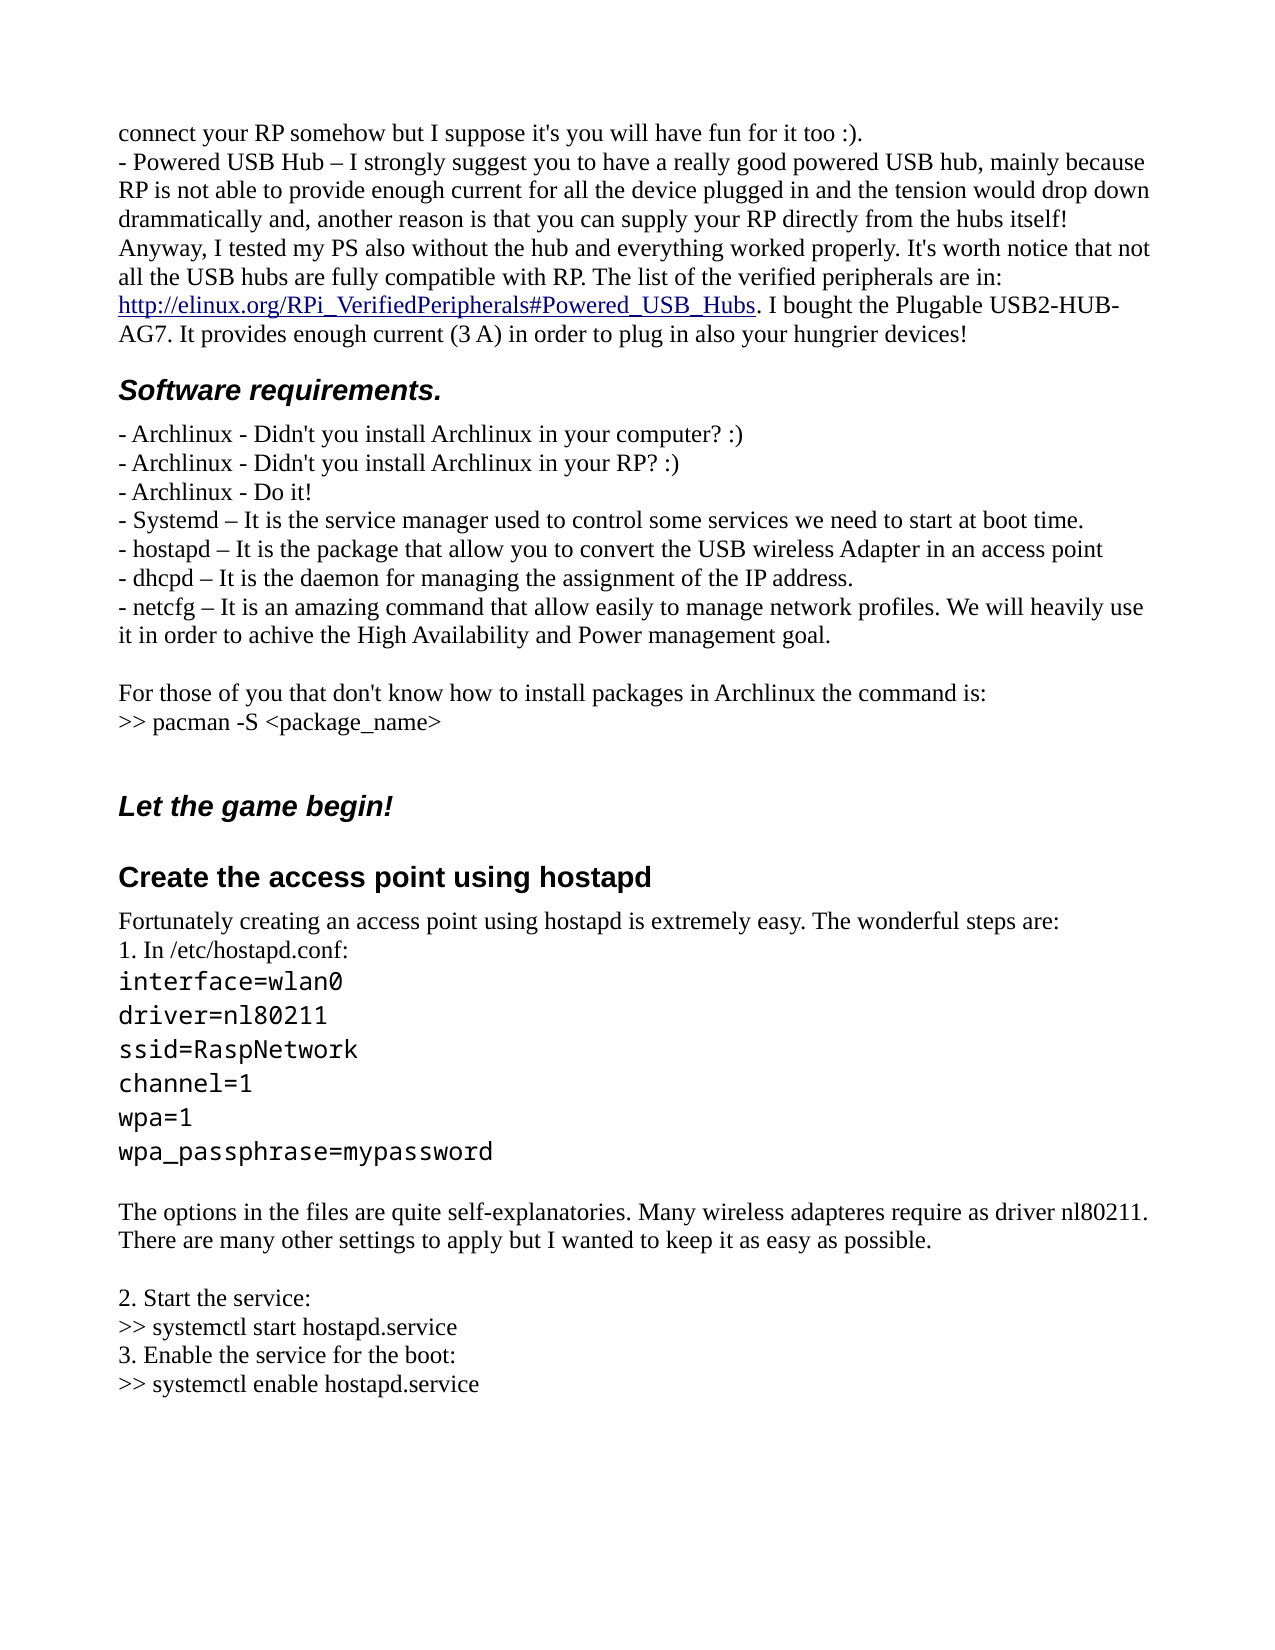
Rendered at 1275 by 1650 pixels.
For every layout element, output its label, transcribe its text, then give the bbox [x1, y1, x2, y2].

text 1. In /etc/hostapd.conf: [118, 935, 1157, 964]
text - dhcpd – It is the daemon for managing the assignment of the IP address. [118, 563, 1157, 592]
text 2. Start the service: [118, 1283, 1157, 1312]
text ssid=RaspNetwork [118, 1032, 1157, 1066]
text Fortunately creating an access point using hostapd is extremely easy. The wonderful steps are: [118, 906, 1157, 935]
text - Archlinux - Do it! [118, 477, 1157, 505]
subtitle Software requirements. [118, 373, 1157, 407]
text driver=nl80211 [118, 998, 1157, 1032]
text >> systemctl start hostapd.service [118, 1312, 1157, 1341]
text >> systemctl enable hostapd.service [118, 1369, 1157, 1398]
text wpa_passphrase=mypassword [118, 1134, 1157, 1168]
text - Archlinux - Didn't you install Archlinux in your RP? :) [118, 448, 1157, 477]
text The options in the files are quite self-explanatories. Many wireless adapteres require as driver nl80211. There are many other settings to apply but I wanted to keep it as easy as possible. [118, 1197, 1157, 1254]
text wpa=1 [118, 1100, 1157, 1134]
text - netcfg – It is an amazing command that allow easily to manage network profiles. We will heavily use it in order to achive the High Availability and Power management goal. [118, 592, 1157, 649]
text - Archlinux - Didn't you install Archlinux in your computer? :) [118, 419, 1157, 448]
text >> pacman -S <package_name> [118, 707, 1157, 735]
text interface=wlan0 [118, 964, 1157, 998]
text - Powered USB Hub – I strongly suggest you to have a really good powered USB hub, mainly because RP is not able to provide enough current for all the device plugged in and the tension would drop down drammatically and, another reason is that you can supply your RP directly from the hubs itself! Anyway, I tested my PS also without the hub and everything worked properly. It's worth notice that not all the USB hubs are fully compatible with RP. The list of the verified peripherals are in: http://elinux.org/RPi_VerifiedPeripherals#Powered_USB_Hubs. I bought the Plugable USB2-HUB-AG7. It provides enough current (3 A) in order to plug in also your hungrier devices! [118, 147, 1157, 348]
subtitle Let the game begin! [118, 789, 1157, 823]
text channel=1 [118, 1066, 1157, 1100]
subtitle Create the access point using hostapd [118, 860, 1157, 894]
text - hostapd – It is the package that allow you to convert the USB wireless Adapter in an access point [118, 534, 1157, 563]
text - Systemd – It is the service manager used to control some services we need to start at boot time. [118, 505, 1157, 534]
text 3. Enable the service for the boot: [118, 1341, 1157, 1369]
text For those of you that don't know how to install packages in Archlinux the command is: [118, 678, 1157, 707]
text connect your RP somehow but I suppose it's you will have fun for it too :). [118, 118, 1157, 147]
